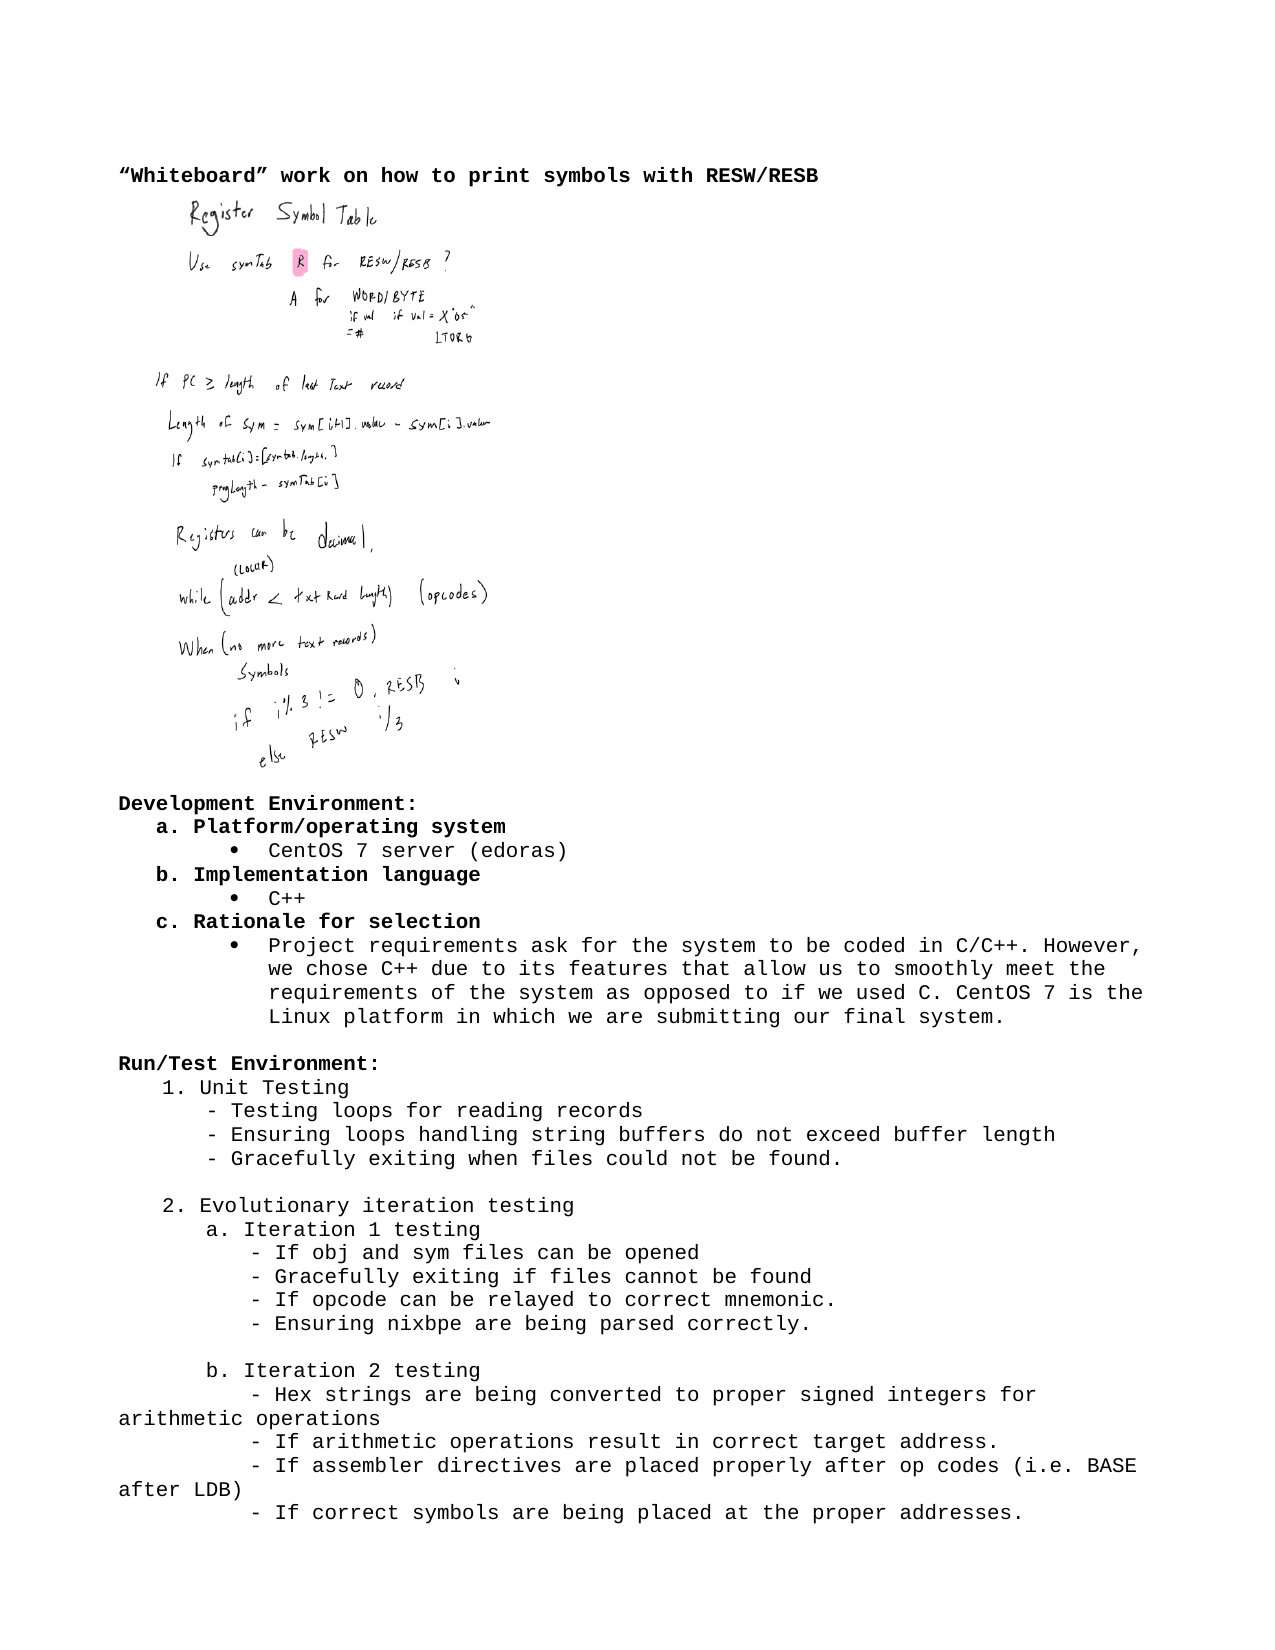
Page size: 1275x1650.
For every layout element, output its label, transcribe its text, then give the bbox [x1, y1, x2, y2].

text - Gracefully exiting when files could not be found. [118, 1148, 1157, 1171]
list CentOS 7 server (edoras) [231, 840, 1157, 864]
list Platform/operating system [156, 817, 1157, 840]
text 2. Evolutionary iteration testing [118, 1195, 1157, 1218]
text a. Iteration 1 testing [118, 1218, 1157, 1242]
list Implementation language [156, 864, 1157, 887]
text - If opcode can be relayed to correct mnemonic. [118, 1289, 1157, 1313]
text b. Iteration 2 testing [162, 1360, 1157, 1384]
text - Hex strings are being converted to proper signed integers for arithmetic operations [118, 1384, 1157, 1431]
text - Ensuring nixbpe are being parsed correctly. [118, 1313, 1157, 1337]
list C++ [231, 887, 1157, 911]
text - Gracefully exiting if files cannot be found [118, 1266, 1157, 1289]
text - If obj and sym files can be opened [118, 1242, 1157, 1266]
list Rationale for selection [156, 911, 1157, 935]
text Run/Test Environment: [118, 1053, 1157, 1077]
text 1. Unit Testing [118, 1077, 1157, 1100]
text - If assembler directives are placed properly after op codes (i.e. BASE after LDB) [118, 1455, 1157, 1502]
text - If correct symbols are being placed at the proper addresses. [118, 1502, 1157, 1526]
text Development Environment: [118, 793, 1157, 817]
text - Testing loops for reading records [118, 1100, 1157, 1124]
text “Whiteboard” work on how to print symbols with RESW/RESB [118, 165, 1157, 189]
text - If arithmetic operations result in correct target address. [118, 1431, 1157, 1455]
text - Ensuring loops handling string buffers do not exceed buffer length [118, 1124, 1157, 1148]
list Project requirements ask for the system to be coded in C/C++. However, we chose C++ due to its features that allow us to smoothly meet the requirements of the system as opposed to if we used C. CentOS 7 is the Linux platform in which we are submitting our final system. [231, 935, 1157, 1029]
